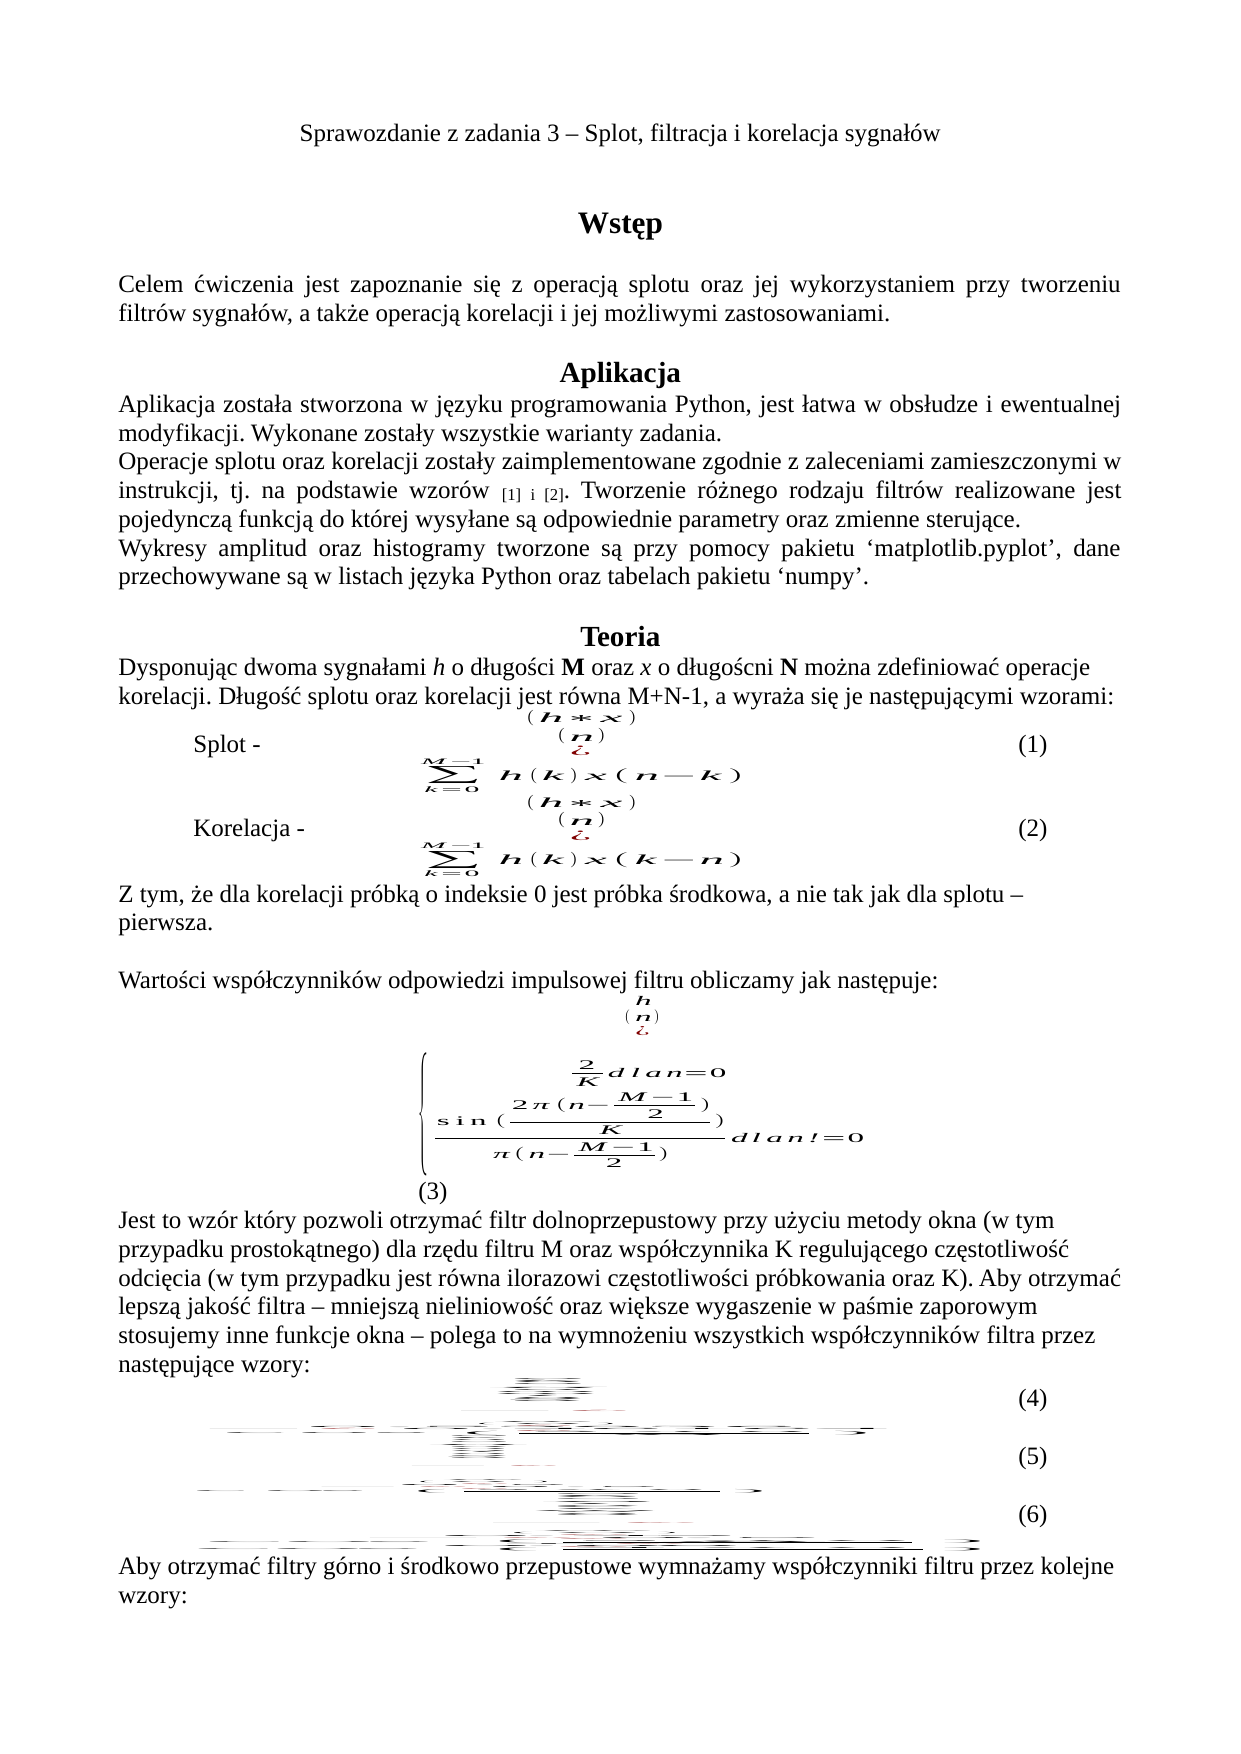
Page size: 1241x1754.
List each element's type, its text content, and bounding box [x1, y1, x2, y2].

text Dysponując dwoma sygnałami h o długości M oraz x o długoścni N można zdefiniować operacje korelacji. Długość splotu oraz korelacji jest równa M+N-1, a wyraża się je następującymi wzorami: [118, 652, 1122, 710]
text Z tym, że dla korelacji próbką o indeksie 0 jest próbka środkowa, a nie tak jak dla splotu – pierwsza. [118, 879, 1122, 936]
text Wstęp [118, 204, 1122, 240]
text Jest to wzór który pozwoli otrzymać filtr dolnoprzepustowy przy użyciu metody okna (w tym przypadku prostokątnego) dla rzędu filtru M oraz współczynnika K regulującego częstotliwość odcięcia (w tym przypadku jest równa ilorazowi częstotliwości próbkowania oraz K). Aby otrzymać lepszą jakość filtra – mniejszą nieliniowość oraz większe wygaszenie w paśmie zaporowym stosujemy inne funkcje okna – polega to na wymnożeniu wszystkich współczynników filtra przez następujące wzory: [118, 1205, 1122, 1378]
text (3) [343, 994, 1122, 1205]
text Aplikacja [118, 355, 1122, 389]
text (4) [118, 1378, 1122, 1436]
text Aplikacja została stworzona w języku programowania Python, jest łatwa w obsłudze i ewentualnej modyfikacji. Wykonane zostały wszystkie warianty zadania. [118, 389, 1122, 446]
text Operacje splotu oraz korelacji zostały zaimplementowane zgodnie z zaleceniami zamieszczonymi w instrukcji, tj. na podstawie wzorów [1] i [2]. Tworzenie różnego rodzaju filtrów realizowane jest pojedynczą funkcją do której wysyłane są odpowiednie parametry oraz zmienne sterujące. [118, 446, 1122, 533]
text Korelacja - (2) [193, 794, 1122, 879]
text (6) [118, 1493, 1122, 1551]
text Wartości współczynników odpowiedzi impulsowej filtru obliczamy jak następuje: [118, 965, 1122, 994]
text Wykresy amplitud oraz histogramy tworzone są przy pomocy pakietu ‘matplotlib.pyplot’, dane przechowywane są w listach języka Python oraz tabelach pakietu ‘numpy’. [118, 533, 1122, 590]
text Splot - (1) [193, 710, 1122, 794]
text Teoria [118, 619, 1122, 652]
text (5) [118, 1436, 1122, 1493]
text Celem ćwiczenia jest zapoznanie się z operacją splotu oraz jej wykorzystaniem przy tworzeniu filtrów sygnałów, a także operacją korelacji i jej możliwymi zastosowaniami. [118, 269, 1122, 327]
text Aby otrzymać filtry górno i środkowo przepustowe wymnażamy współczynniki filtru przez kolejne wzory: [118, 1551, 1122, 1609]
text Sprawozdanie z zadania 3 – Splot, filtracja i korelacja sygnałów [118, 118, 1122, 147]
